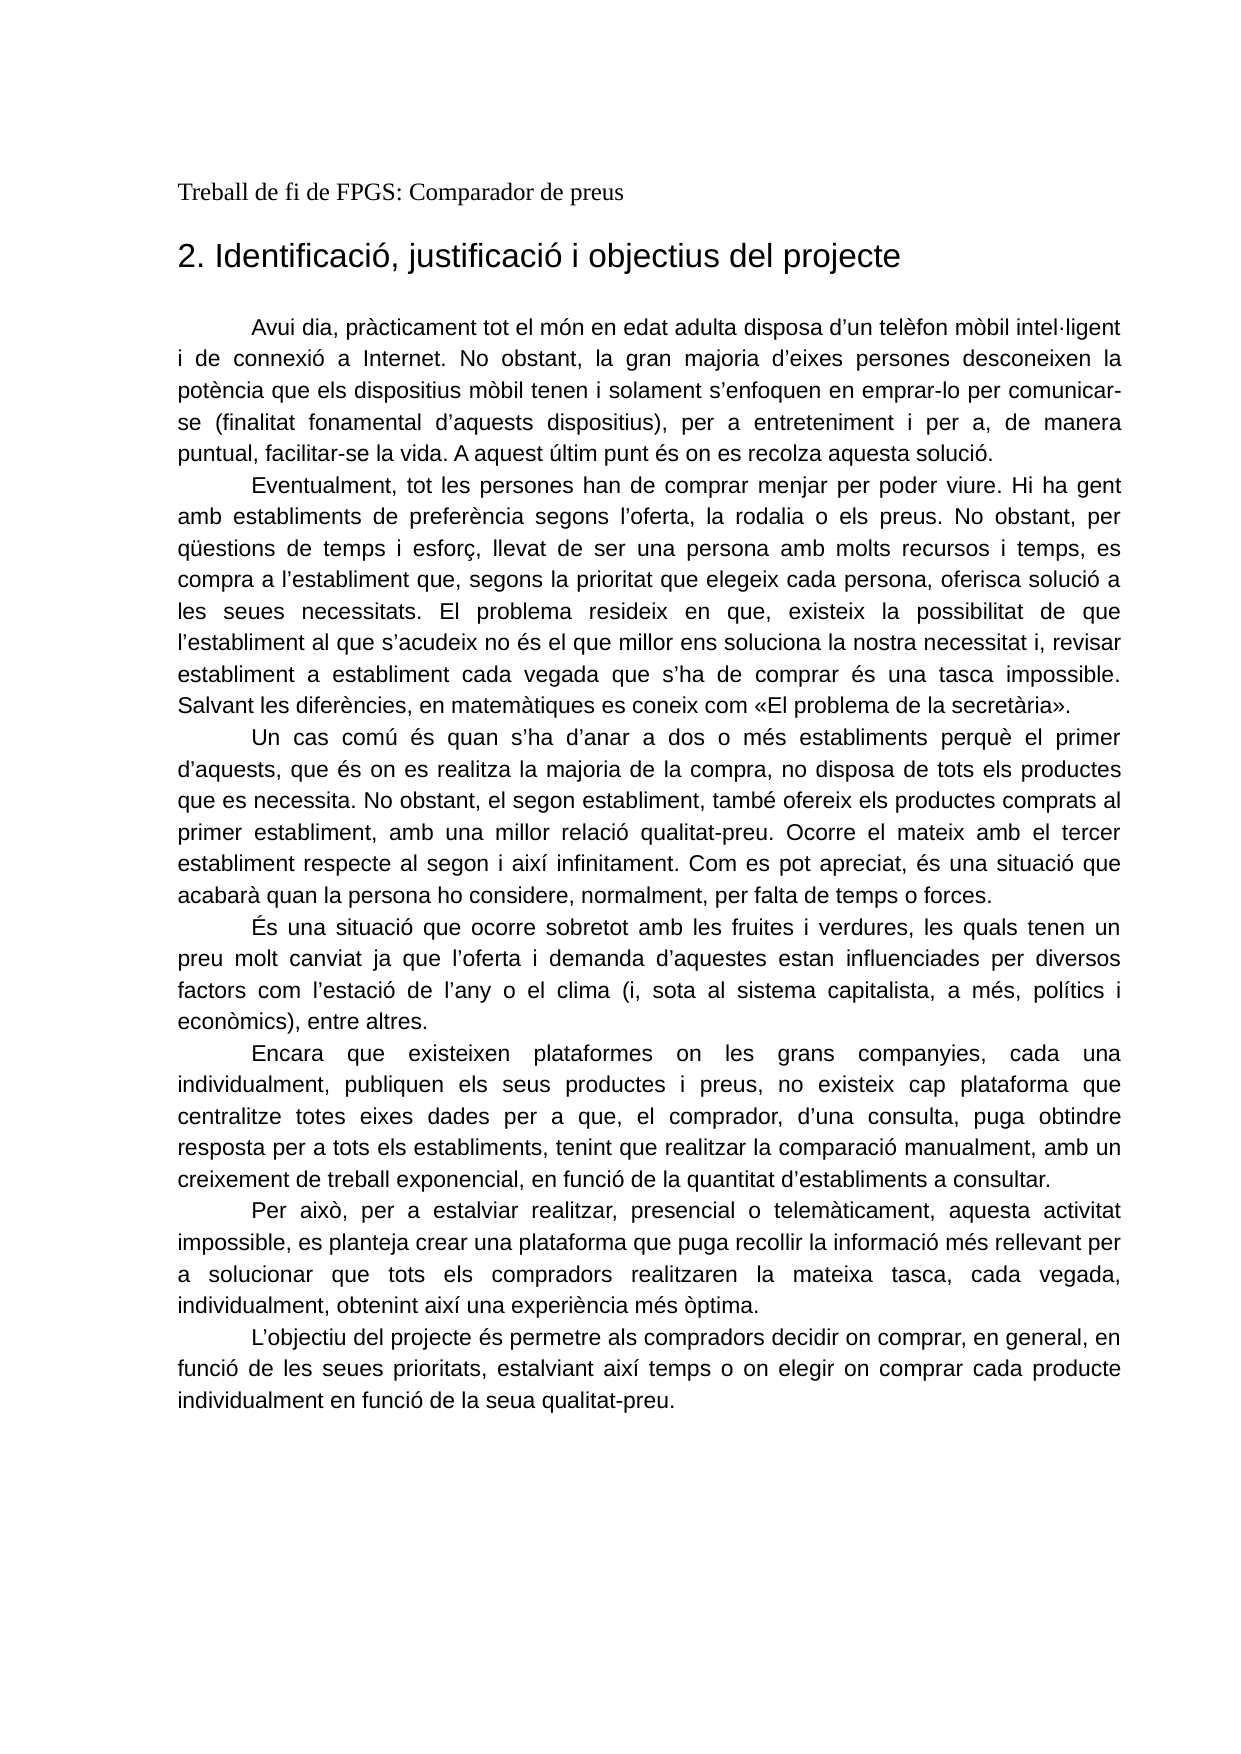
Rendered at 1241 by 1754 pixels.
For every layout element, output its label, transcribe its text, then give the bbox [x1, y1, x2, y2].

text Encara que existeixen plataformes on les grans companyies, cada una individualment, publiquen els seus productes i preus, no existeix cap plataforma que centralitze totes eixes dades per a que, el comprador, d’una consulta, puga obtindre resposta per a tots els establiments, tenint que realitzar la comparació manualment, amb un creixement de treball exponencial, en funció de la quantitat d’establiments a consultar. [177, 1040, 1122, 1192]
text És una situació que ocorre sobretot amb les fruites i verdures, les quals tenen un preu molt canviat ja que l’oferta i demanda d’aquestes estan influenciades per diversos factors com l’estació de l’any o el clima (i, sota al sistema capitalista, a més, polítics i econòmics), entre altres. [177, 913, 1122, 1034]
text 2. Identificació, justificació i objectius del projecte [177, 236, 1122, 274]
text L’objectiu del projecte és permetre als compradors decidir on comprar, en general, en funció de les seues prioritats, estalviant així temps o on elegir on comprar cada producte individualment en funció de la seua qualitat-preu. [177, 1324, 1122, 1413]
text Avui dia, pràcticament tot el món en edat adulta disposa d’un telèfon mòbil intel·ligent i de connexió a Internet. No obstant, la gran majoria d’eixes persones desconeixen la potència que els dispositius mòbil tenen i solament s’enfoquen en emprar-lo per comunicar-se (finalitat fonamental d’aquests dispositius), per a entreteniment i per a, de manera puntual, facilitar-se la vida. A aquest últim punt és on es recolza aquesta solució. [177, 314, 1122, 466]
text Eventualment, tot les persones han de comprar menjar per poder viure. Hi ha gent amb establiments de preferència segons l’oferta, la rodalia o els preus. No obstant, per qüestions de temps i esforç, llevat de ser una persona amb molts recursos i temps, es compra a l’establiment que, segons la prioritat que elegeix cada persona, oferisca solució a les seues necessitats. El problema resideix en que, existeix la possibilitat de que l’establiment al que s’acudeix no és el que millor ens soluciona la nostra necessitat i, revisar establiment a establiment cada vegada que s’ha de comprar és una tasca impossible. Salvant les diferències, en matemàtiques es coneix com «El problema de la secretària». [177, 472, 1122, 719]
text Per això, per a estalviar realitzar, presencial o telemàticament, aquesta activitat impossible, es planteja crear una plataforma que puga recollir la informació més rellevant per a solucionar que tots els compradors realitzaren la mateixa tasca, cada vegada, individualment, obtenint així una experiència més òptima. [177, 1197, 1122, 1318]
text Un cas comú és quan s’ha d’anar a dos o més establiments perquè el primer d’aquests, que és on es realitza la majoria de la compra, no disposa de tots els productes que es necessita. No obstant, el segon establiment, també ofereix els productes comprats al primer establiment, amb una millor relació qualitat-preu. Ocorre el mateix amb el tercer establiment respecte al segon i així infinitament. Com es pot apreciat, és una situació que acabarà quan la persona ho considere, normalment, per falta de temps o forces. [177, 724, 1122, 908]
